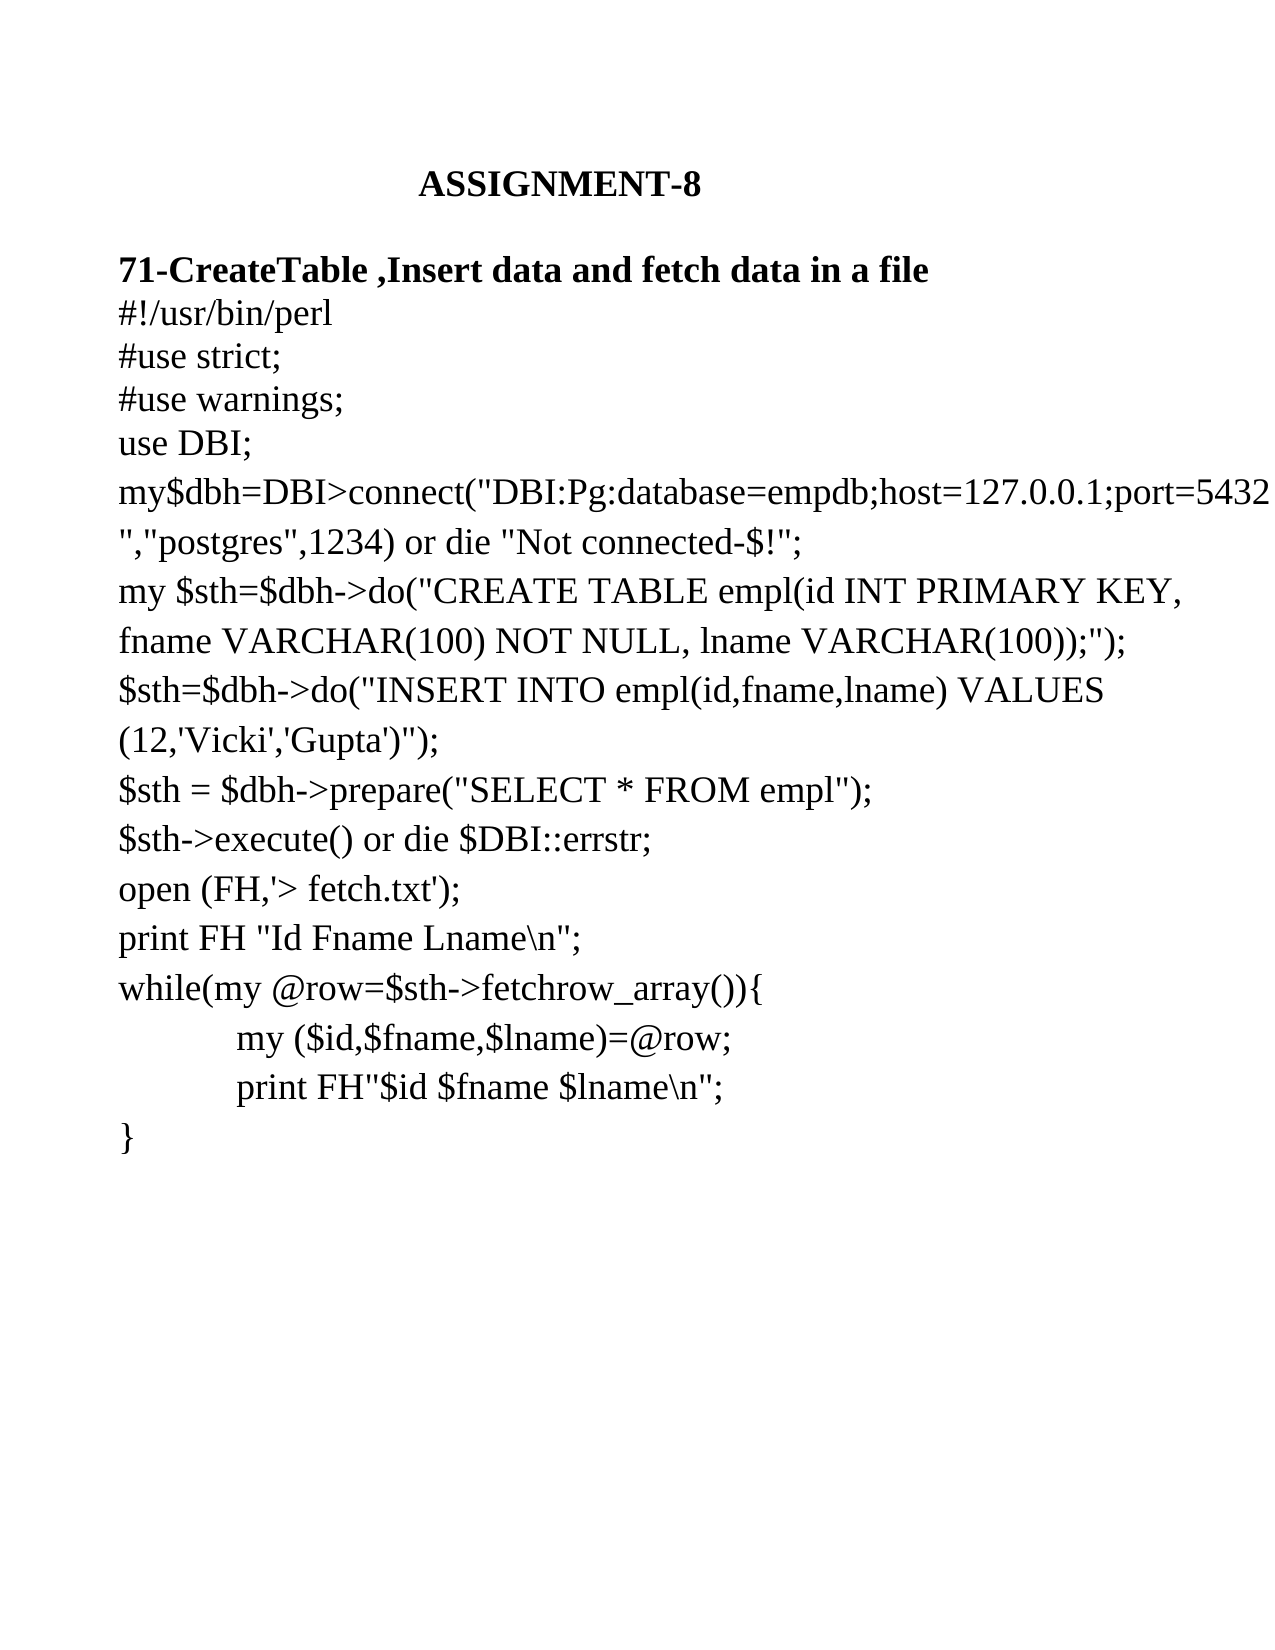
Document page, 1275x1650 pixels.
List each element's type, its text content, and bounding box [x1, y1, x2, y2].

text $sth = $dbh->prepare("SELECT * FROM empl"); [118, 767, 1275, 810]
text while(my @row=$sth->fetchrow_array()){ [118, 965, 1275, 1008]
text #use warnings; [118, 377, 1275, 420]
text $sth->execute() or die $DBI::errstr; [118, 817, 1275, 860]
text open (FH,'> fetch.txt'); [118, 866, 1275, 909]
text my$dbh=DBI>connect("DBI:Pg:database=empdb;host=127.0.0.1;port=5432","postgres",1234) or die "Not connected-$!"; [118, 469, 1275, 562]
text #use strict; [118, 334, 1275, 377]
text my ($id,$fname,$lname)=@row; [118, 1015, 1275, 1058]
text print FH "Id Fname Lname\n"; [118, 916, 1275, 959]
text ASSIGNMENT-8 [118, 161, 1275, 204]
text my $sth=$dbh->do("CREATE TABLE empl(id INT PRIMARY KEY, fname VARCHAR(100) NOT NULL, lname VARCHAR(100));"); [118, 569, 1275, 661]
text $sth=$dbh->do("INSERT INTO empl(id,fname,lname) VALUES (12,'Vicki','Gupta')"); [118, 668, 1275, 761]
text use DBI; [118, 420, 1275, 463]
text #!/usr/bin/perl [118, 291, 1275, 334]
text print FH"$id $fname $lname\n"; [118, 1064, 1275, 1108]
text } [118, 1114, 1275, 1157]
text 71-CreateTable ,Insert data and fetch data in a file [118, 247, 1275, 291]
